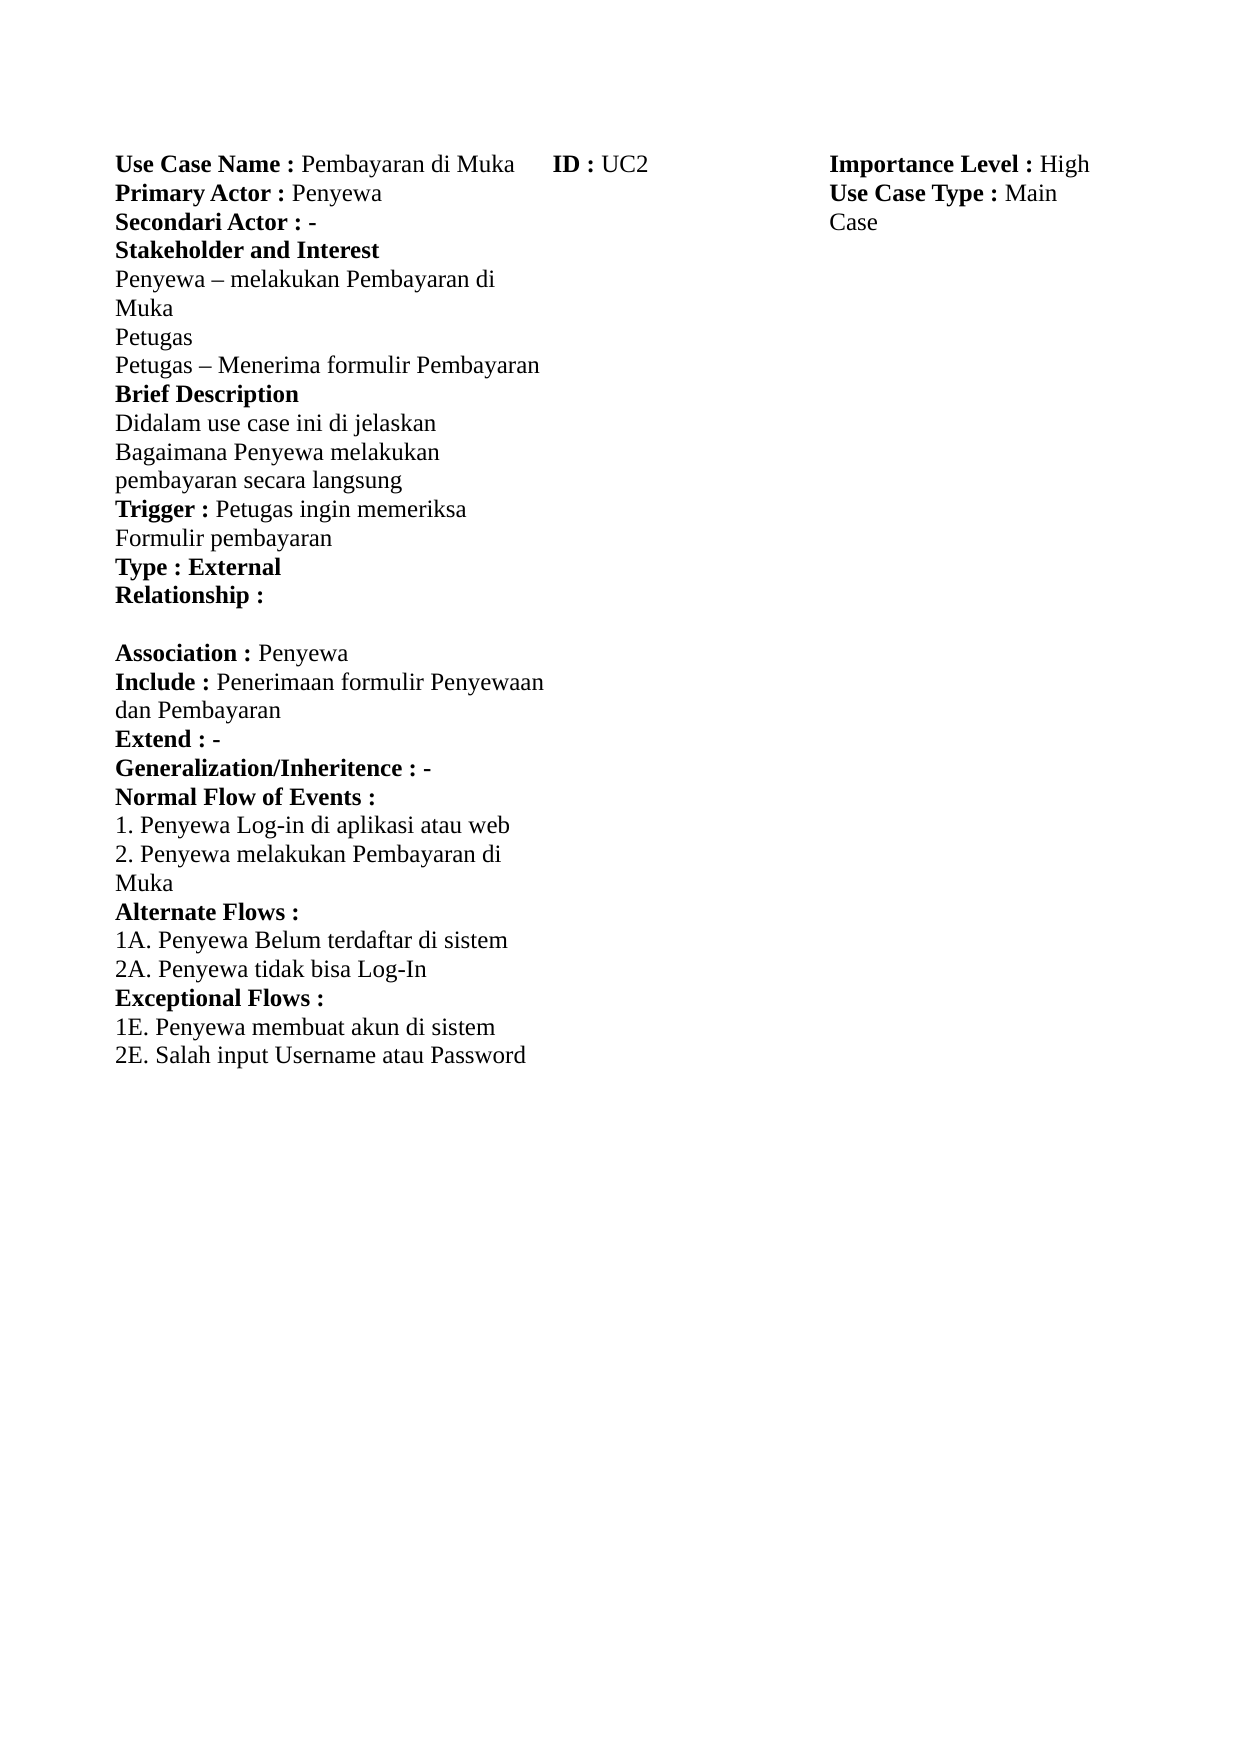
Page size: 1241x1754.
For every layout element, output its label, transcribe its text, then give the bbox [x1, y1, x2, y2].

table_cell [549, 236, 826, 379]
table_cell [826, 897, 1098, 983]
table_cell [826, 581, 1098, 782]
table_header ID : UC2 [549, 147, 826, 178]
table_cell [549, 178, 826, 236]
table_cell Use Case Type : Main Case [826, 178, 1098, 236]
table_cell [549, 494, 826, 581]
table_header Importance Level : High [826, 147, 1098, 178]
table_cell Brief Description Didalam use case ini di jelaskan Bagaimana Penyewa melakukan pembayaran secara langsung [112, 379, 549, 494]
table_cell [549, 897, 826, 983]
table_cell [826, 494, 1098, 581]
table_cell [549, 782, 826, 897]
table_cell [826, 379, 1098, 494]
table_cell Trigger : Petugas ingin memeriksa Formulir pembayaran Type : External [112, 494, 549, 581]
table_header Use Case Name : Pembayaran di Muka [112, 147, 549, 178]
table_cell [549, 983, 826, 1069]
table_cell [826, 782, 1098, 897]
table_cell Relationship : Association : Penyewa Include : Penerimaan formulir Penyewaan dan Pembayaran Extend : - Generalization/Inheritence : - [112, 581, 549, 782]
table_cell [826, 236, 1098, 379]
table_cell Exceptional Flows : 1E. Penyewa membuat akun di sistem 2E. Salah input Username atau Password [112, 983, 549, 1069]
table_cell Normal Flow of Events : 1. Penyewa Log-in di aplikasi atau web 2. Penyewa melakukan Pembayaran di Muka [112, 782, 549, 897]
table_cell [549, 379, 826, 494]
table_cell Stakeholder and Interest Penyewa – melakukan Pembayaran di Muka Petugas Petugas – Menerima formulir Pembayaran [112, 236, 549, 379]
table_cell [826, 983, 1098, 1069]
table_cell Primary Actor : Penyewa Secondari Actor : - [112, 178, 549, 236]
table_cell Alternate Flows : 1A. Penyewa Belum terdaftar di sistem 2A. Penyewa tidak bisa Log-In [112, 897, 549, 983]
table_cell [549, 581, 826, 782]
